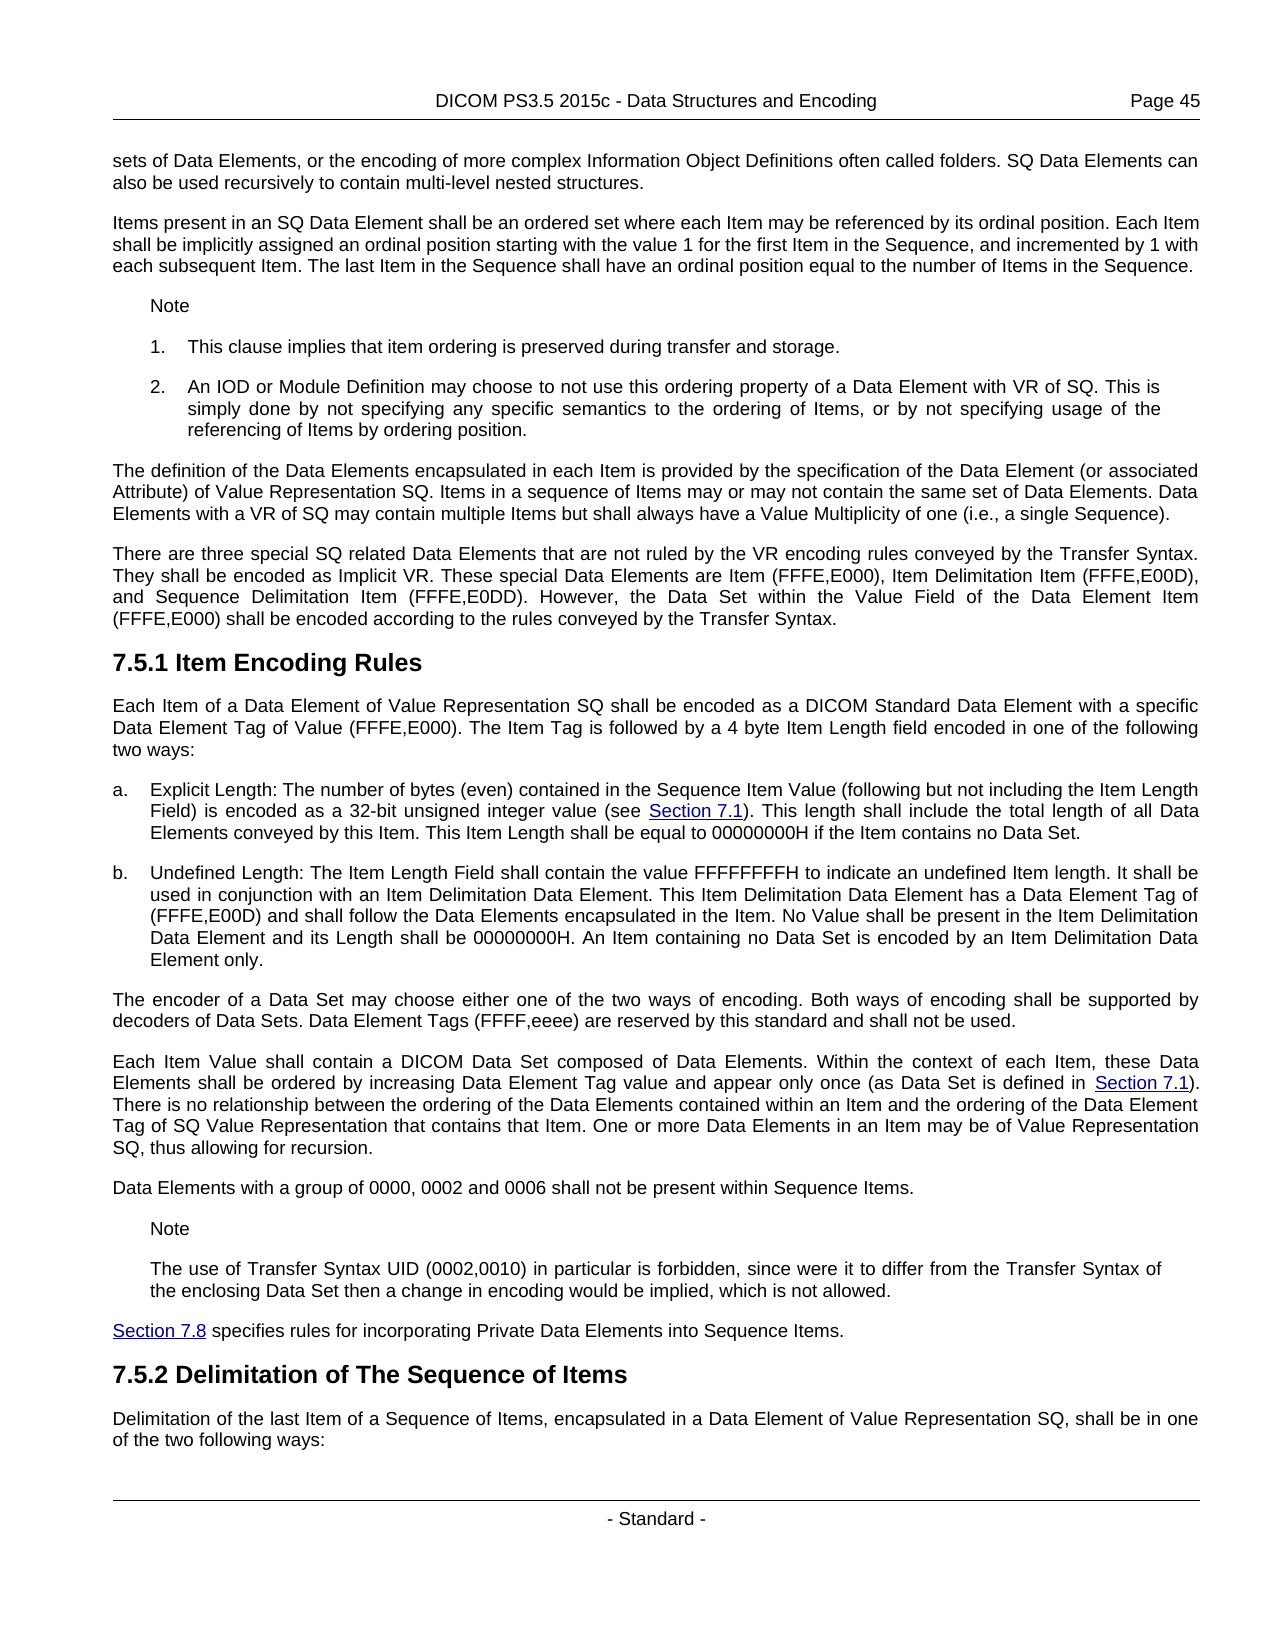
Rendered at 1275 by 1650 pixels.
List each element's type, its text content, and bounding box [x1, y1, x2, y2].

text Data Elements with a group of 0000, 0002 and 0006 shall not be present within Sequence Items. [112, 1177, 1200, 1199]
text sets of Data Elements, or the encoding of more complex Information Object Definitions often called folders. SQ Data Elements can also be used recursively to contain multi-level nested structures. [112, 150, 1200, 193]
text There are three special SQ related Data Elements that are not ruled by the VR encoding rules conveyed by the Transfer Syntax. They shall be encoded as Implicit VR. These special Data Elements are Item (FFFE,E000), Item Delimitation Item (FFFE,E00D), and Sequence Delimitation Item (FFFE,E0DD). However, the Data Set within the Value Field of the Data Element Item (FFFE,E000) shall be encoded according to the rules conveyed by the Transfer Syntax. [112, 543, 1200, 629]
text Section 7.8 specifies rules for incorporating Private Data Elements into Sequence Items. [112, 1320, 1200, 1341]
list Explicit Length: The number of bytes (even) contained in the Sequence Item Value (following but not including the Item Length Field) is encoded as a 32-bit unsigned integer value (see Section 7.1). This length shall include the total length of all Data Elements conveyed by this Item. This Item Length shall be equal to 00000000H if the Item contains no Data Set. [112, 779, 1200, 843]
text 7.5.1 Item Encoding Rules [112, 648, 1200, 677]
text Each Item Value shall contain a DICOM Data Set composed of Data Elements. Within the context of each Item, these Data Elements shall be ordered by increasing Data Element Tag value and appear only once (as Data Set is defined in Section 7.1). There is no relationship between the ordering of the Data Elements contained within an Item and the ordering of the Data Element Tag of SQ Value Representation that contains that Item. One or more Data Elements in an Item may be of Value Representation SQ, thus allowing for recursion. [112, 1051, 1200, 1158]
list An IOD or Module Definition may choose to not use this ordering property of a Data Element with VR of SQ. This is simply done by not specifying any specific semantics to the ordering of Items, or by not specifying usage of the referencing of Items by ordering position. [150, 376, 1162, 441]
text Delimitation of the last Item of a Sequence of Items, encapsulated in a Data Element of Value Representation SQ, shall be in one of the two following ways: [112, 1407, 1200, 1451]
text Note [150, 1217, 1162, 1239]
text The use of Transfer Syntax UID (0002,0010) in particular is forbidden, since were it to differ from the Transfer Syntax of the enclosing Data Set then a change in encoding would be implied, which is not allowed. [150, 1258, 1162, 1301]
text Note [150, 295, 1162, 317]
text 7.5.2 Delimitation of The Sequence of Items [112, 1360, 1200, 1389]
text Each Item of a Data Element of Value Representation SQ shall be encoded as a DICOM Standard Data Element with a specific Data Element Tag of Value (FFFE,E000). The Item Tag is followed by a 4 byte Item Length field encoded in one of the following two ways: [112, 695, 1200, 760]
list This clause implies that item ordering is preserved during transfer and storage. [150, 336, 1162, 357]
text Items present in an SQ Data Element shall be an ordered set where each Item may be referenced by its ordinal position. Each Item shall be implicitly assigned an ordinal position starting with the value 1 for the first Item in the Sequence, and incremented by 1 with each subsequent Item. The last Item in the Sequence shall have an ordinal position equal to the number of Items in the Sequence. [112, 212, 1200, 277]
text The definition of the Data Elements encapsulated in each Item is provided by the specification of the Data Element (or associated Attribute) of Value Representation SQ. Items in a sequence of Items may or may not contain the same set of Data Elements. Data Elements with a VR of SQ may contain multiple Items but shall always have a Value Multiplicity of one (i.e., a single Sequence). [112, 459, 1200, 524]
text The encoder of a Data Set may choose either one of the two ways of encoding. Both ways of encoding shall be supported by decoders of Data Sets. Data Element Tags (FFFF,eeee) are reserved by this standard and shall not be used. [112, 989, 1200, 1032]
list Undefined Length: The Item Length Field shall contain the value FFFFFFFFH to indicate an undefined Item length. It shall be used in conjunction with an Item Delimitation Data Element. This Item Delimitation Data Element has a Data Element Tag of (FFFE,E00D) and shall follow the Data Elements encapsulated in the Item. No Value shall be present in the Item Delimitation Data Element and its Length shall be 00000000H. An Item containing no Data Set is encoded by an Item Delimitation Data Element only. [112, 862, 1200, 970]
